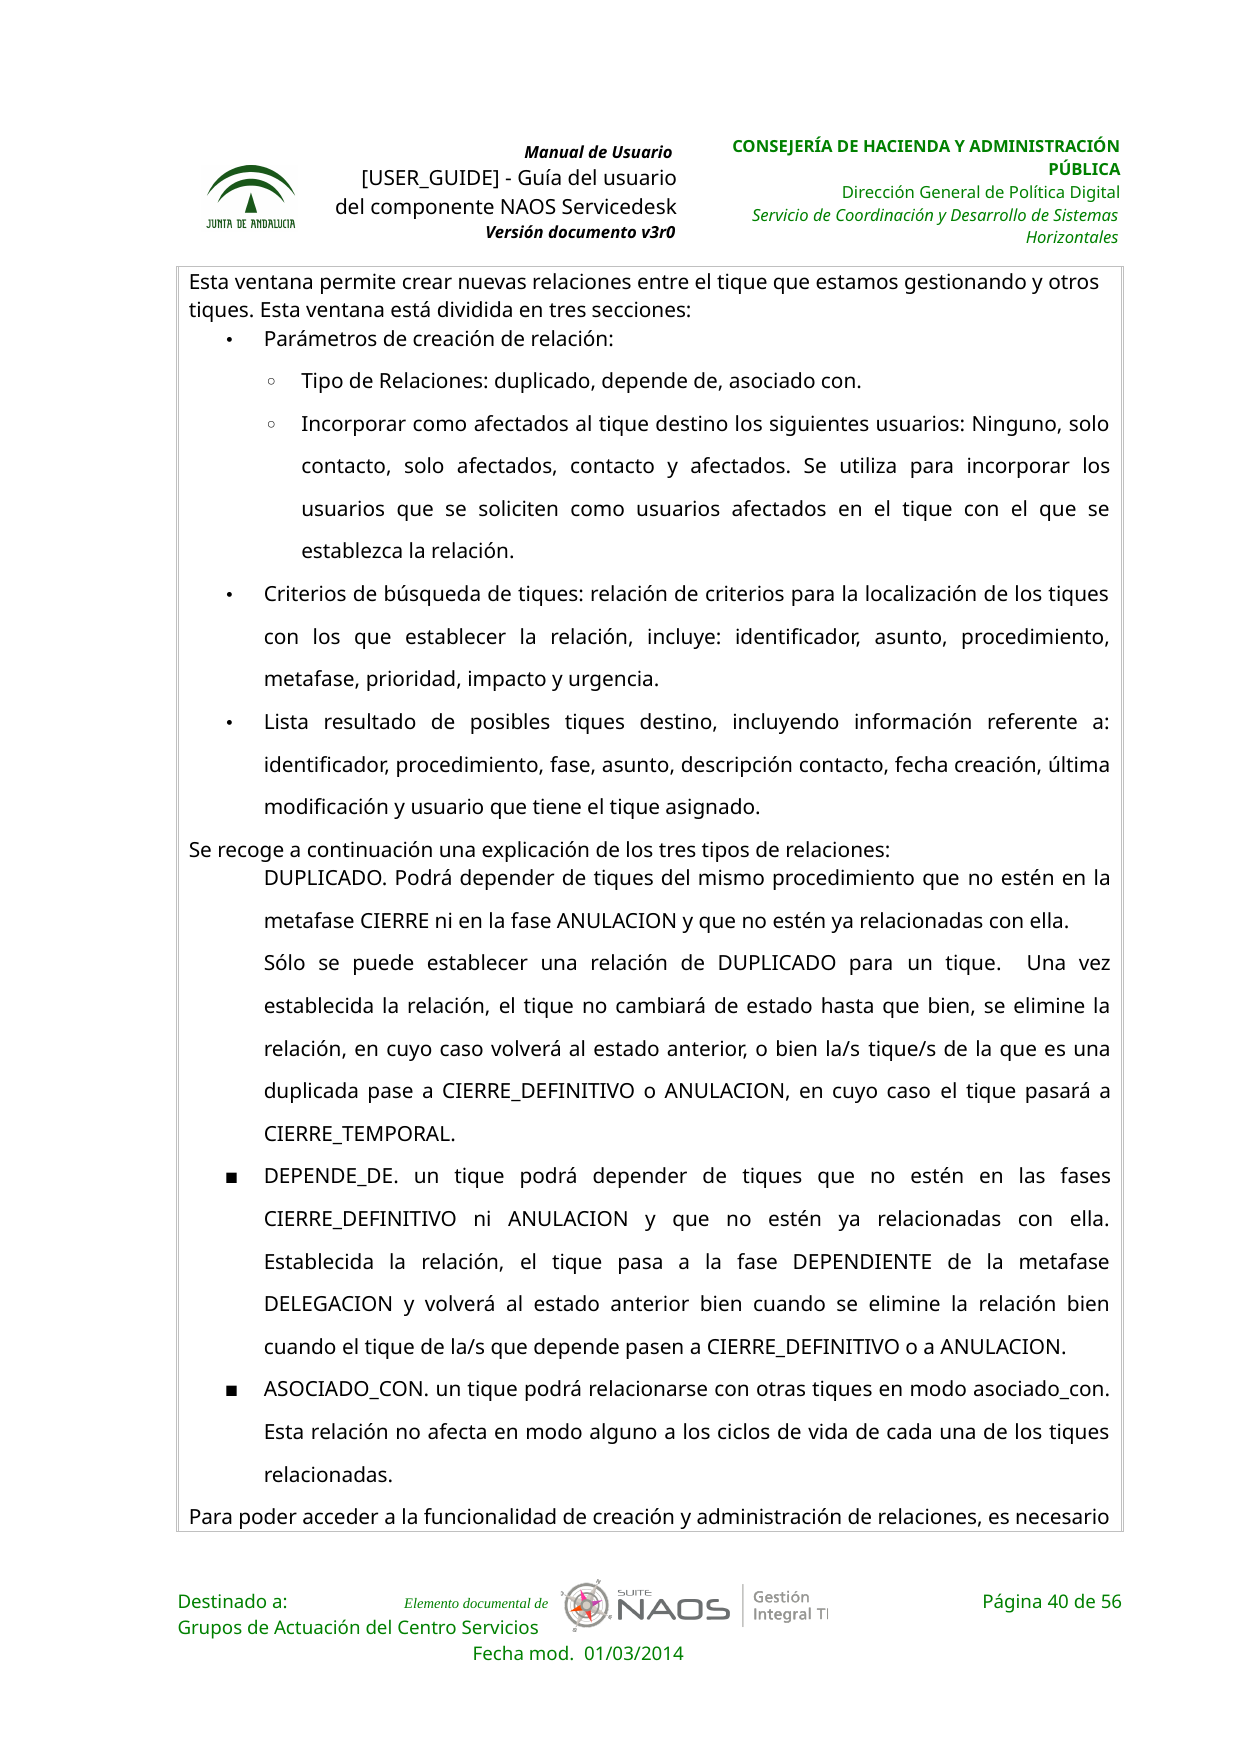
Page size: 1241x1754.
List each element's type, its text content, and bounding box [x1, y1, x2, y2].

table_cell Esta ventana permite crear nuevas relaciones entre el tique que estamos gestionando y otros tiques. Esta ventana está dividida en tres secciones: Parámetros de creación de relación: Tipo de Relaciones: duplicado, depende de, asociado con. Incorporar como afectados al tique destino los siguientes usuarios: Ninguno, solo contacto, solo afectados, contacto y afectados. Se utiliza para incorporar los usuarios que se soliciten como usuarios afectados en el tique con el que se establezca la relación. Criterios de búsqueda de tiques: relación de criterios para la localización de los tiques con los que establecer la relación, incluye: identificador, asunto, procedimiento, metafase, prioridad, impacto y urgencia. Lista resultado de posibles tiques destino, incluyendo información referente a: identificador, procedimiento, fase, asunto, descripción contacto, fecha creación, última modificación y usuario que tiene el tique asignado. Se recoge a continuación una explicación de los tres tipos de relaciones: DUPLICADO. Podrá depender de tiques del mismo procedimiento que no estén en la metafase CIERRE ni en la fase ANULACION y que no estén ya relacionadas con ella. Sólo se puede establecer una relación de DUPLICADO para un tique. Una vez establecida la relación, el tique no cambiará de estado hasta que bien, se elimine la relación, en cuyo caso volverá al estado anterior, o bien la/s tique/s de la que es una duplicada pase a CIERRE_DEFINITIVO o ANULACION, en cuyo caso el tique pasará a CIERRE_TEMPORAL. DEPENDE_DE. un tique podrá depender de tiques que no estén en las fases CIERRE_DEFINITIVO ni ANULACION y que no estén ya relacionadas con ella. Establecida la relación, el tique pasa a la fase DEPENDIENTE de la metafase DELEGACION y volverá al estado anterior bien cuando se elimine la relación bien cuando el tique de la/s que depende pasen a CIERRE_DEFINITIVO o a ANULACION. ASOCIADO_CON. un tique podrá relacionarse con otras tiques en modo asociado_con. Esta relación no afecta en modo alguno a los ciclos de vida de cada una de los tiques relacionadas. Para poder acceder a la funcionalidad de creación y administración de relaciones, es necesario [179, 267, 1121, 1531]
picture [201, 165, 298, 232]
picture [560, 1579, 829, 1632]
